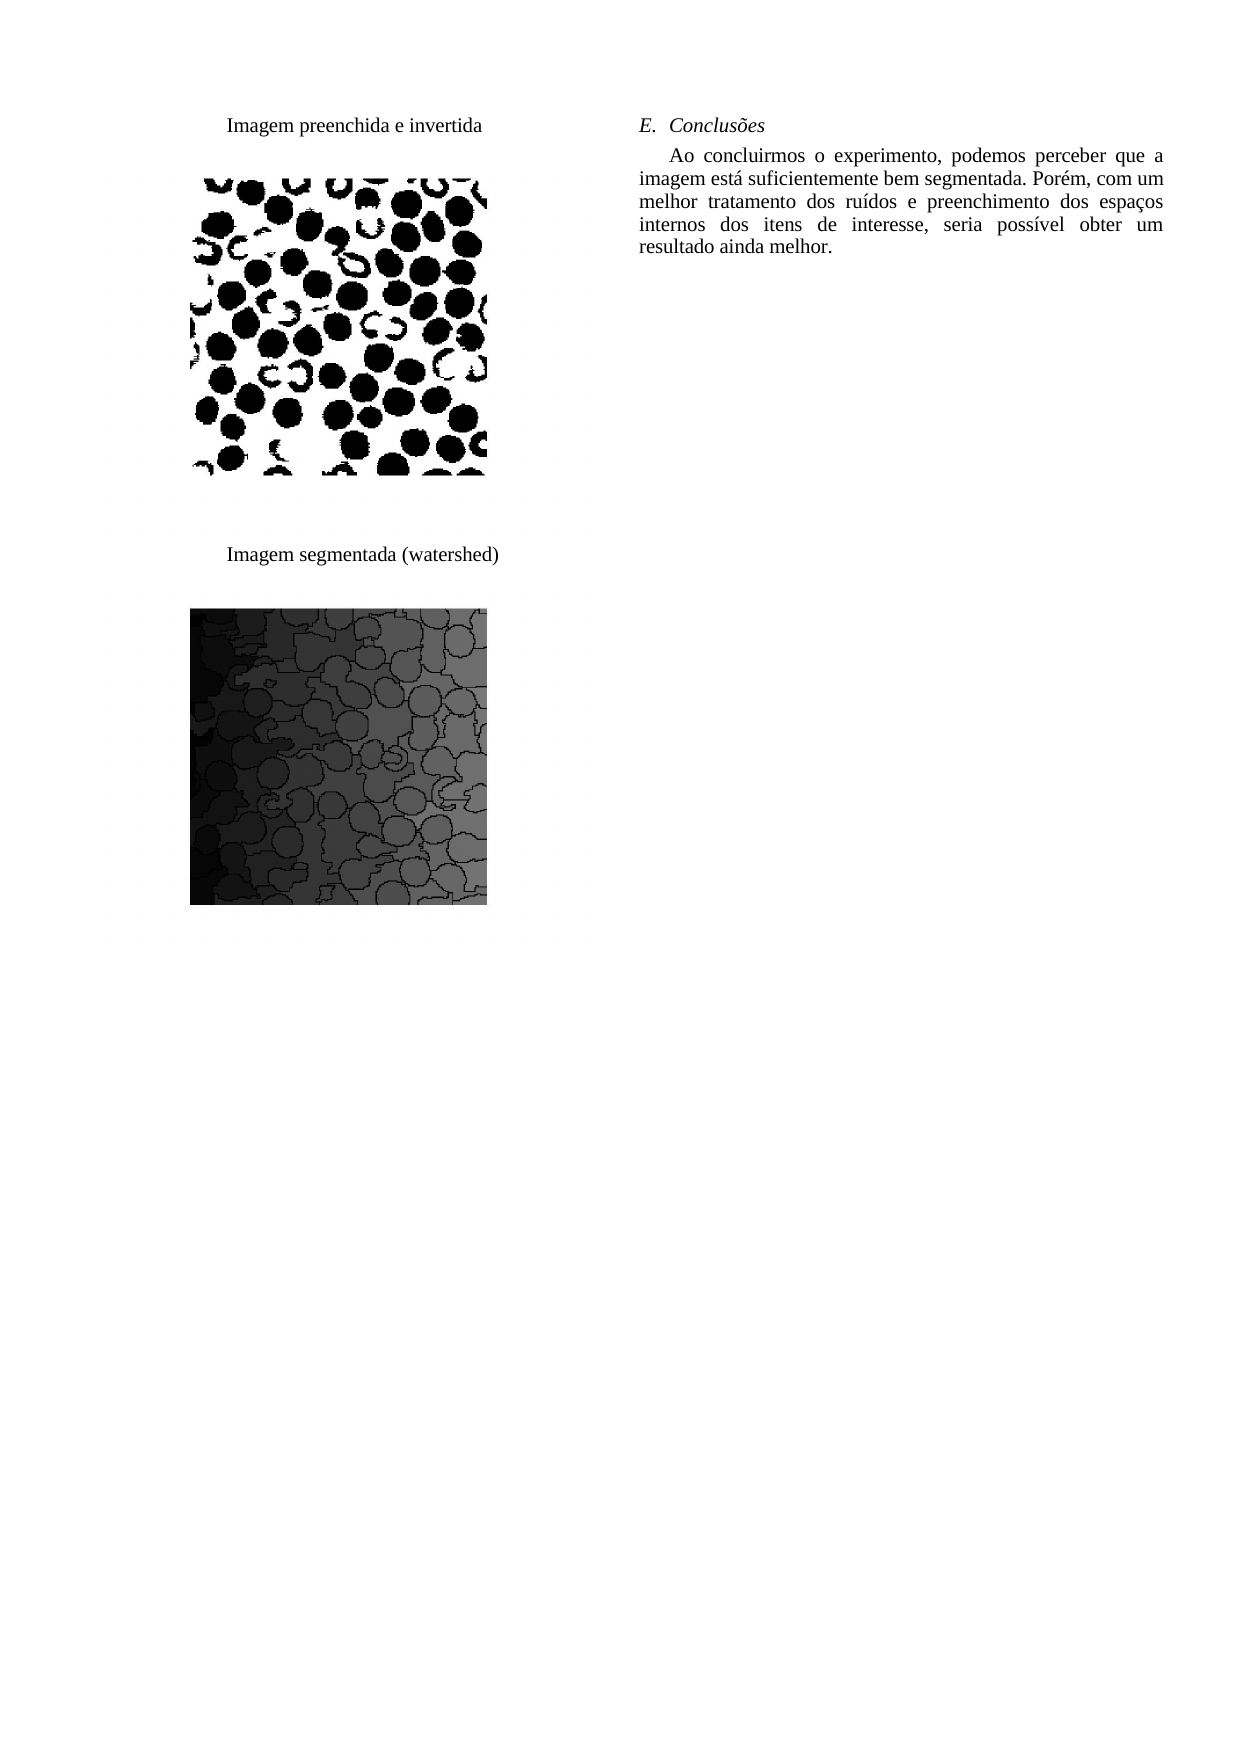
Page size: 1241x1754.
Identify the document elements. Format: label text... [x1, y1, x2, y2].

picture [76, 149, 602, 543]
text Imagem preenchida e invertida [76, 112, 601, 137]
text Imagem segmentada (watershed) [76, 543, 601, 566]
subtitle Conclusões [639, 112, 1164, 137]
text Ao concluirmos o experimento, podemos perceber que a imagem está suficientemente bem segmentada. Porém, com um melhor tratamento dos ruídos e preenchimento dos espaços internos dos itens de interesse, seria possível obter um resultado ainda melhor. [639, 143, 1164, 258]
picture [76, 578, 602, 972]
